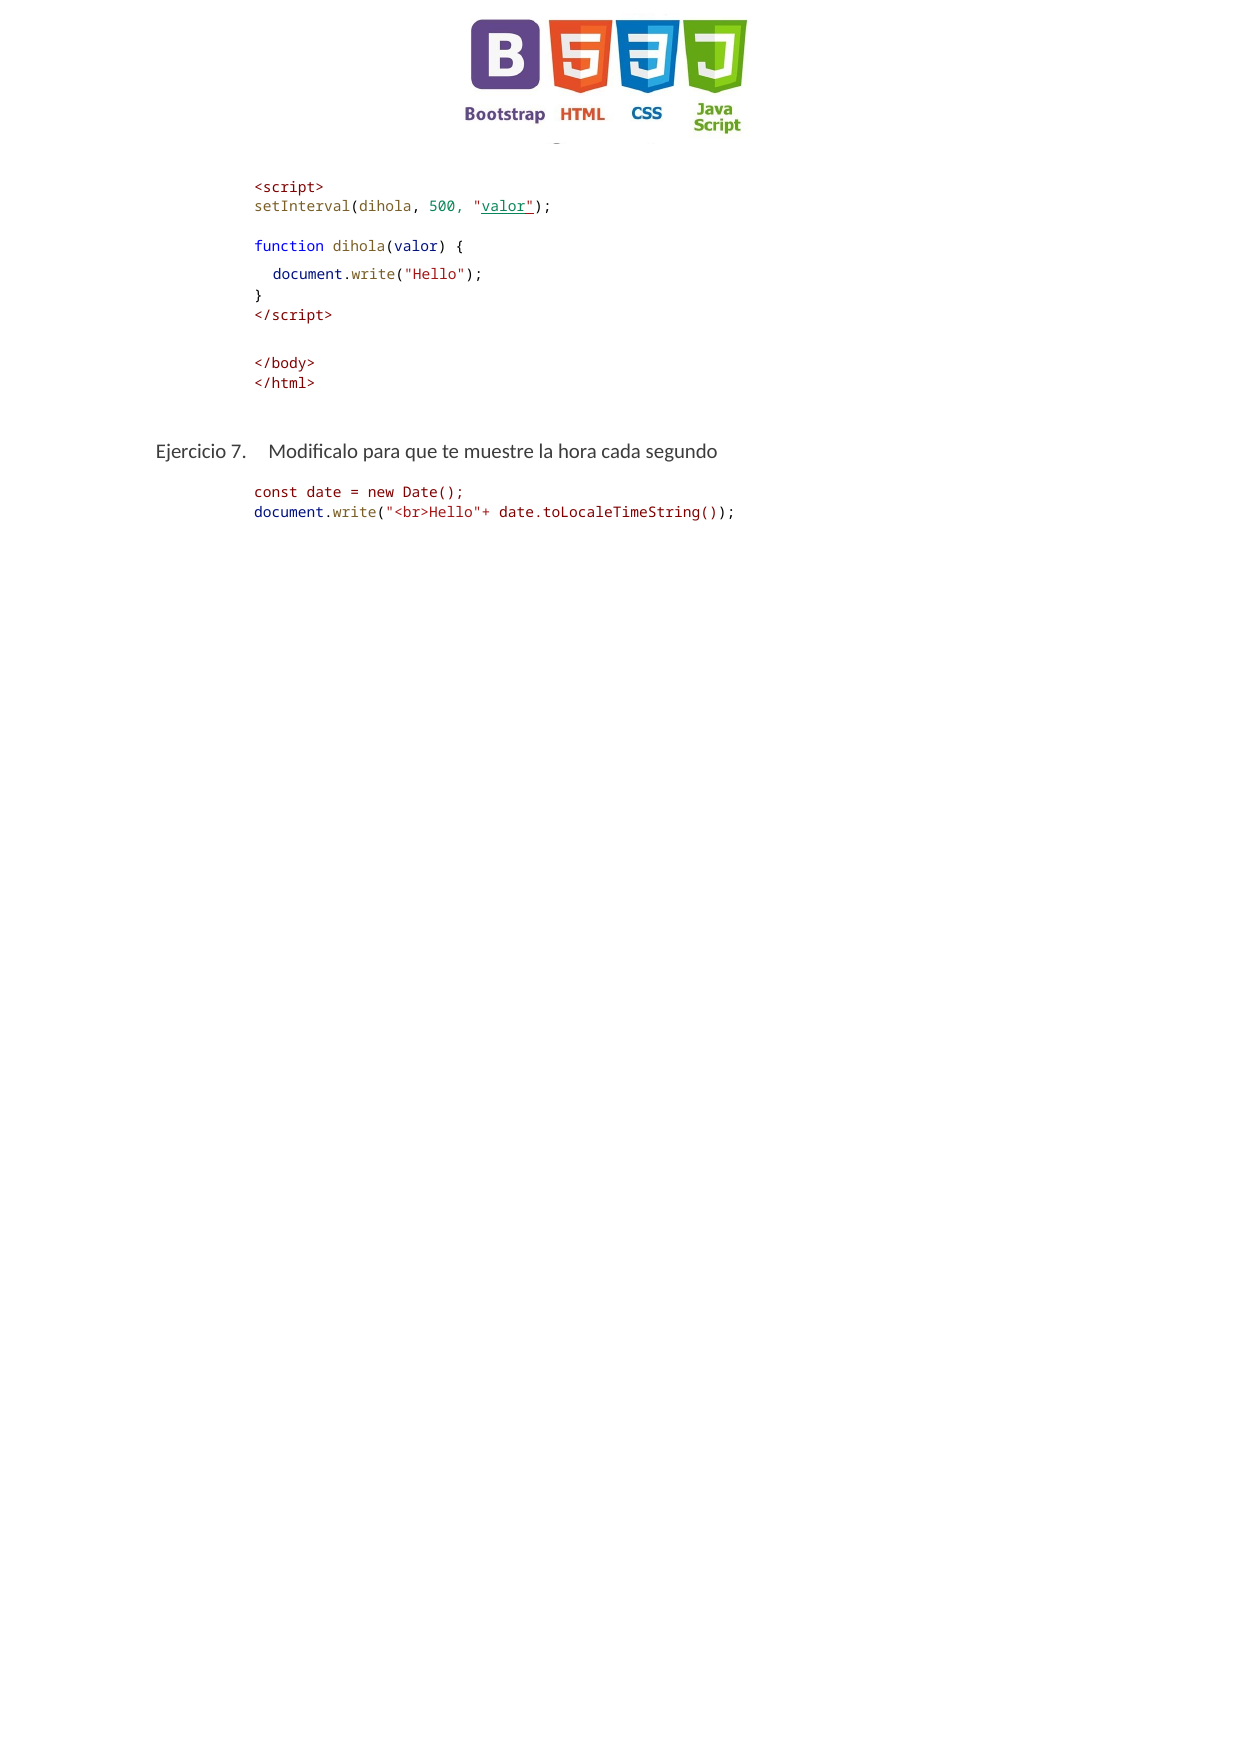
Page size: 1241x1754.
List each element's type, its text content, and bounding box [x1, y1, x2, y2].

text } [254, 285, 1122, 304]
text </script> [254, 304, 1122, 324]
list Modificalo para que te muestre la hora cada segundo [156, 438, 1122, 464]
text setInterval(dihola, 500, "valor"); [254, 196, 1122, 216]
text function dihola(valor) { [254, 236, 1122, 256]
picture [456, 13, 756, 144]
text document.write("<br>Hello"+ date.toLocaleTimeString()); [254, 502, 1122, 522]
text document.write("Hello"); [254, 256, 1122, 285]
text </html> [254, 373, 1122, 393]
text </body> [254, 353, 1122, 373]
text const date = new Date(); [254, 482, 1122, 502]
text <script> [254, 176, 1122, 196]
